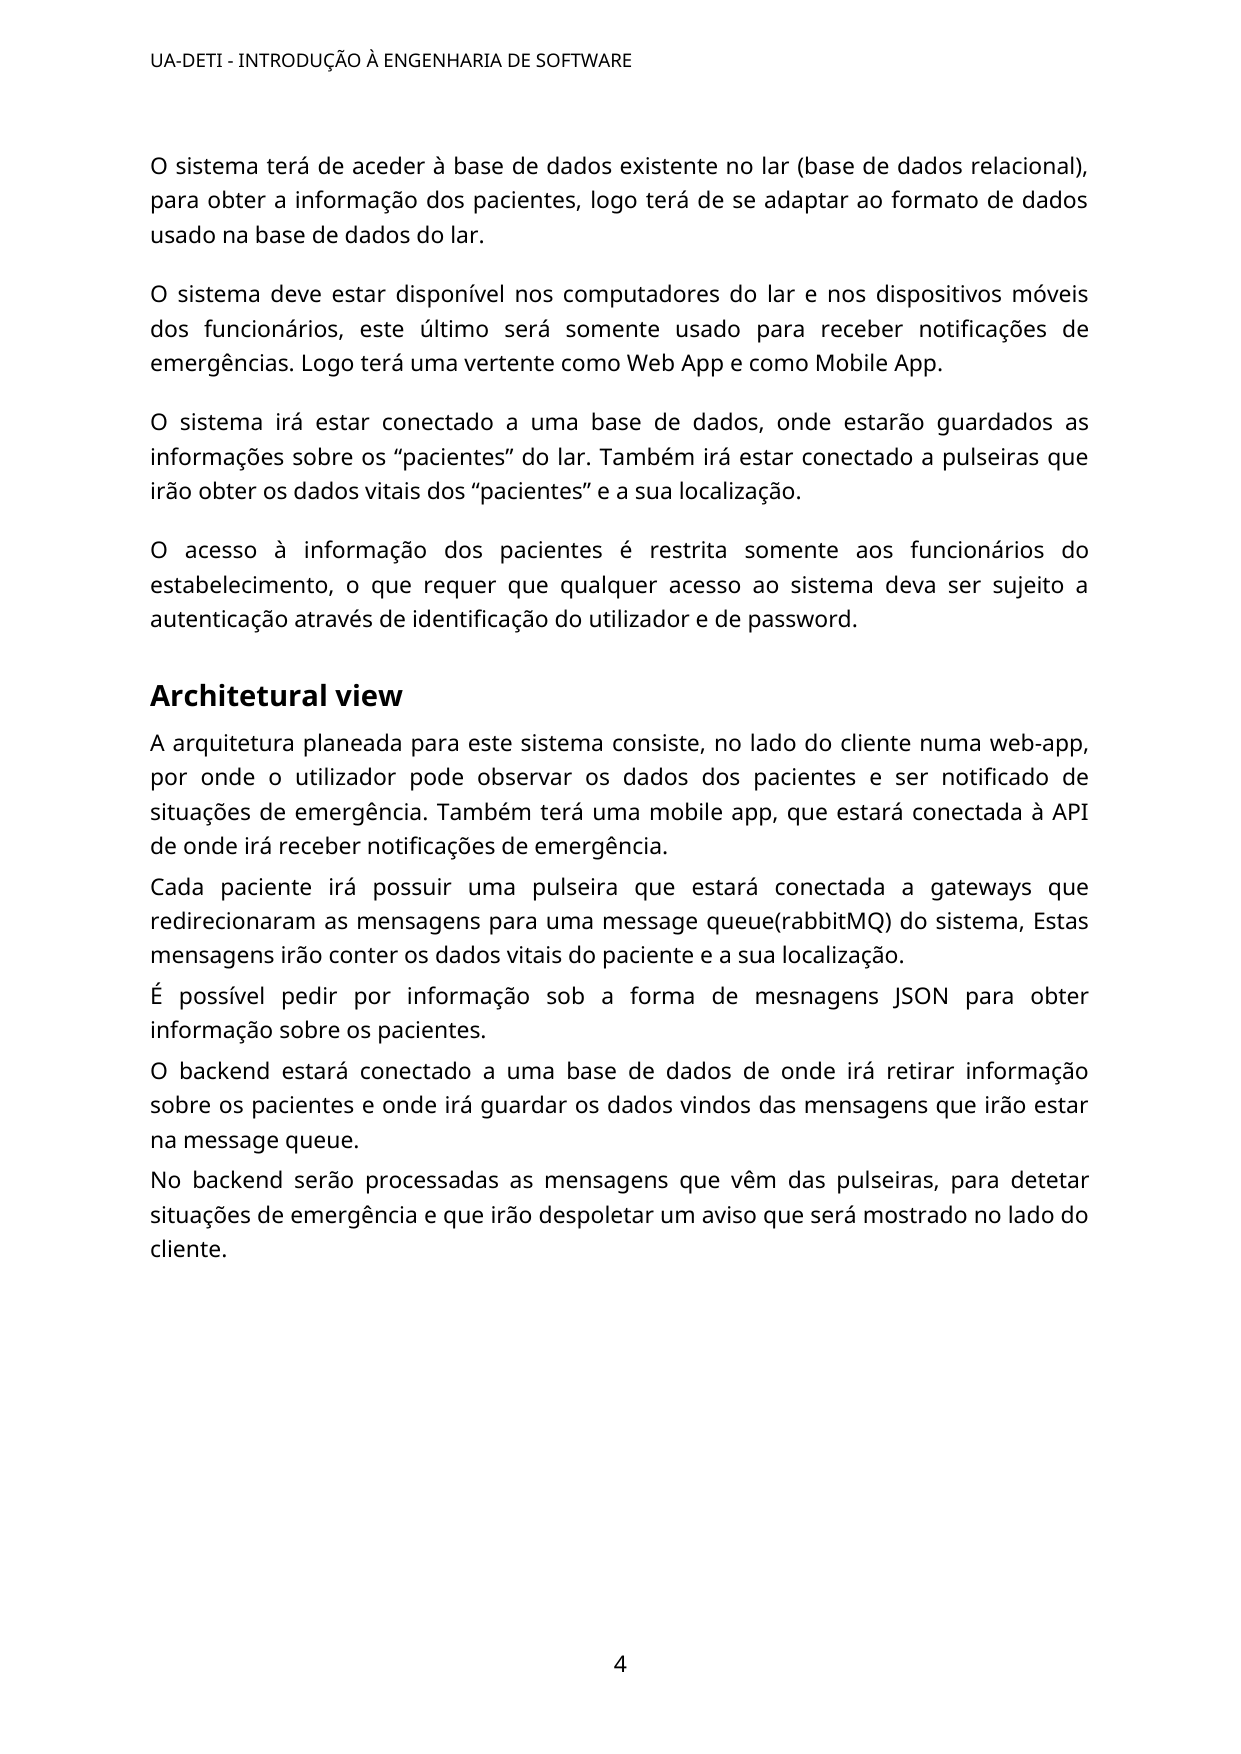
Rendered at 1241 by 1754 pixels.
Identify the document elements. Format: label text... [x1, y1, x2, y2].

text Cada paciente irá possuir uma pulseira que estará conectada a gateways que redirecionaram as mensagens para uma message queue(rabbitMQ) do sistema, Estas mensagens irão conter os dados vitais do paciente e a sua localização. [150, 871, 1090, 971]
text No backend serão processadas as mensagens que vêm das pulseiras, para detetar situações de emergência e que irão despoletar um aviso que será mostrado no lado do cliente. [150, 1164, 1090, 1264]
text O sistema irá estar conectado a uma base de dados, onde estarão guardados as informações sobre os “pacientes” do lar. Também irá estar conectado a pulseiras que irão obter os dados vitais dos “pacientes” e a sua localização. [150, 406, 1090, 506]
text O backend estará conectado a uma base de dados de onde irá retirar informação sobre os pacientes e onde irá guardar os dados vindos das mensagens que irão estar na message queue. [150, 1055, 1090, 1155]
text A arquitetura planeada para este sistema consiste, no lado do cliente numa web-app, por onde o utilizador pode observar os dados dos pacientes e ser notificado de situações de emergência. Também terá uma mobile app, que estará conectada à API de onde irá receber notificações de emergência. [150, 727, 1090, 861]
text O acesso à informação dos pacientes é restrita somente aos funcionários do estabelecimento, o que requer que qualquer acesso ao sistema deva ser sujeito a autenticação através de identificação do utilizador e de password. [150, 534, 1090, 634]
text O sistema deve estar disponível nos computadores do lar e nos dispositivos móveis dos funcionários, este último será somente usado para receber notificações de emergências. Logo terá uma vertente como Web App e como Mobile App. [150, 278, 1090, 378]
subtitle Architetural view [150, 675, 1090, 715]
text É possível pedir por informação sob a forma de mesnagens JSON para obter informação sobre os pacientes. [150, 980, 1090, 1046]
text O sistema terá de aceder à base de dados existente no lar (base de dados relacional), para obter a informação dos pacientes, logo terá de se adaptar ao formato de dados usado na base de dados do lar. [150, 150, 1090, 250]
